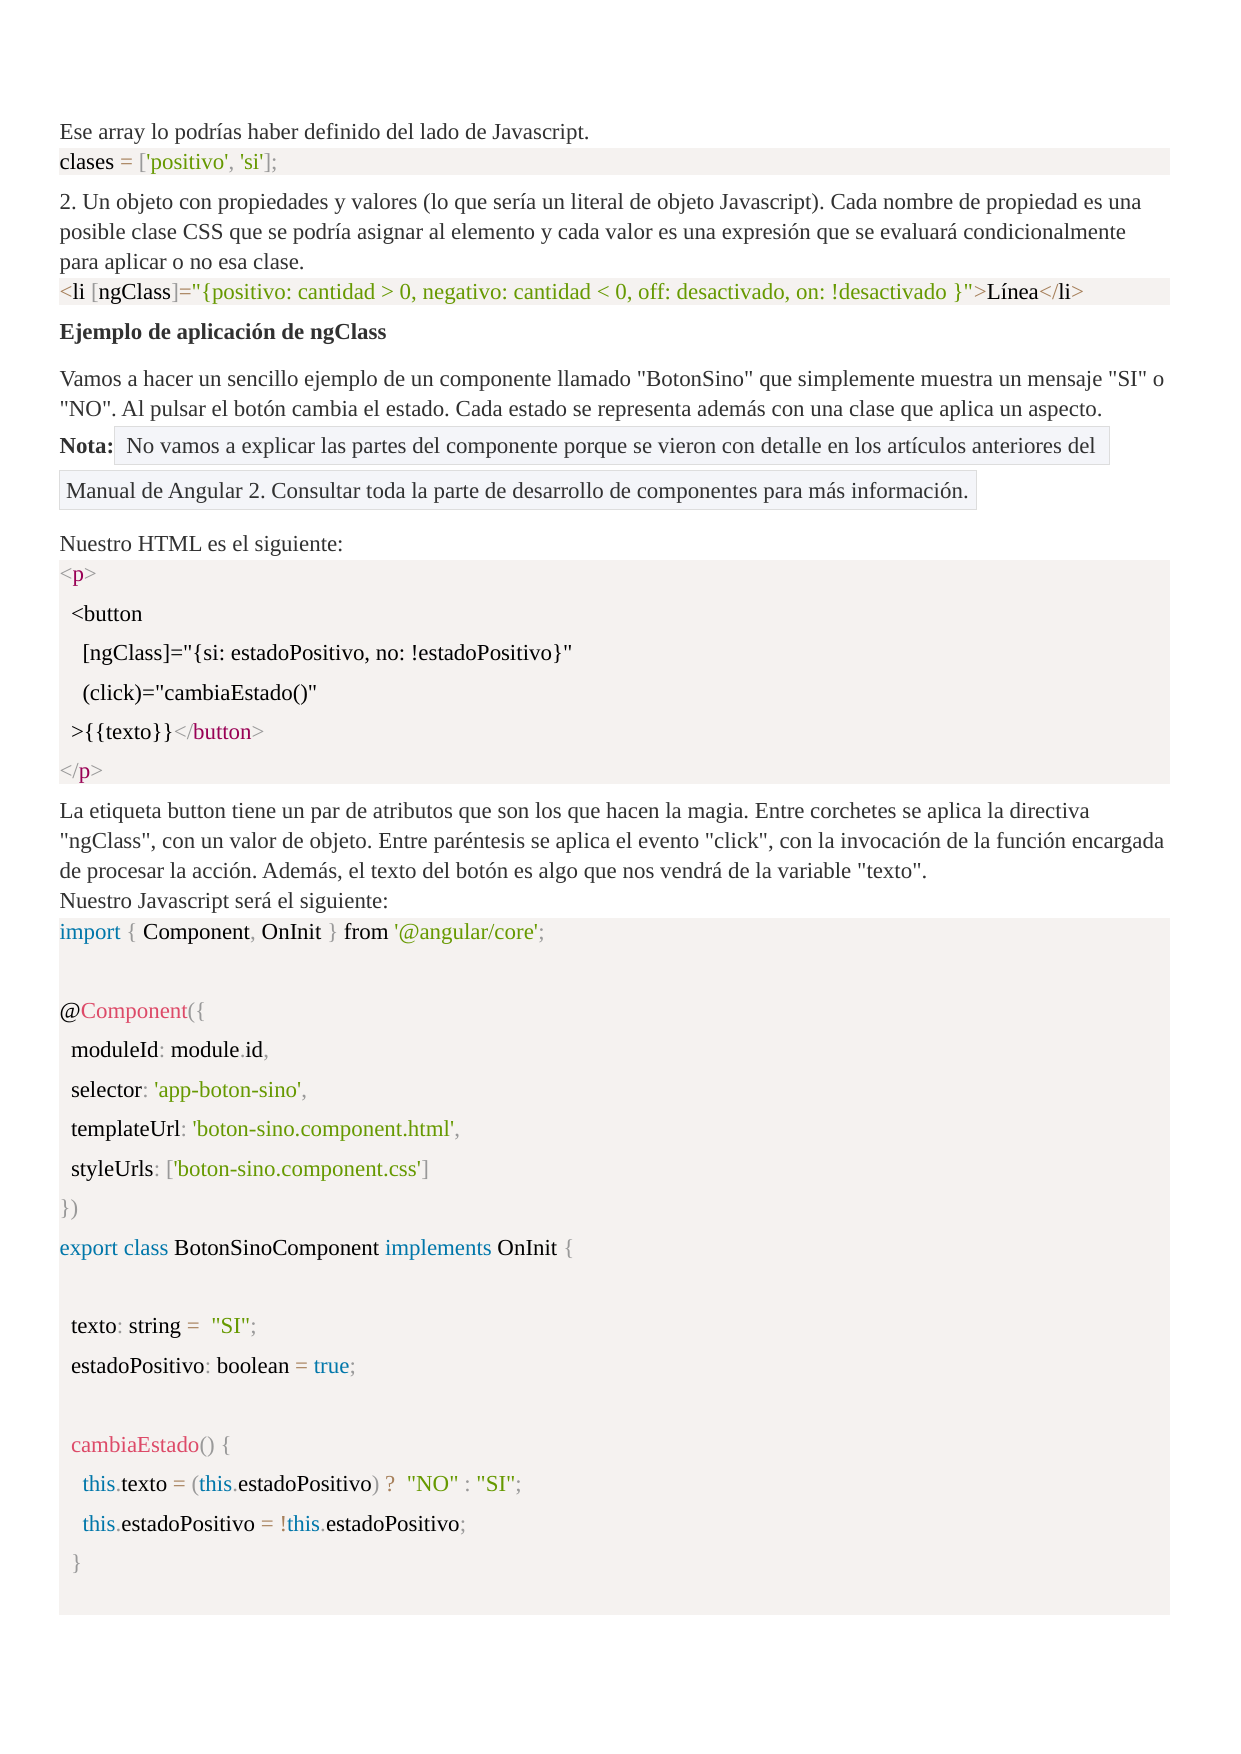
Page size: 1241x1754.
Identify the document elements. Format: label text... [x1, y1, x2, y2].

text cambiaEstado() { [59, 1431, 1170, 1457]
text texto: string = "SI"; [59, 1313, 1170, 1339]
text Ese array lo podrías haber definido del lado de Javascript. [59, 118, 1170, 144]
text this.estadoPositivo = !this.estadoPositivo; [59, 1510, 1170, 1536]
text </p> [59, 757, 1170, 784]
text (click)="cambiaEstado()" [59, 678, 1170, 705]
text import { Component, OnInit } from '@angular/core'; [59, 918, 1170, 944]
text <p> [59, 560, 1170, 586]
text [ngClass]="{si: estadoPositivo, no: !estadoPositivo}" [59, 639, 1170, 665]
text Nota: No vamos a explicar las partes del componente porque se vieron con detalle en los artículos anteriores del Manual de Angular 2. Consultar toda la parte de desarrollo de componentes para más información. [59, 426, 1170, 509]
text clases = ['positivo', 'si']; [59, 148, 1170, 175]
text La etiqueta button tiene un par de atributos que son los que hacen la magia. Entre corchetes se aplica la directiva "ngClass", con un valor de objeto. Entre paréntesis se aplica el evento "click", con la invocación de la función encargada de procesar la acción. Además, el texto del botón es algo que nos vendrá de la variable "texto". [59, 797, 1170, 884]
text }) [59, 1194, 1170, 1221]
text } [59, 1549, 1170, 1576]
text templateUrl: 'boton-sino.component.html', [59, 1115, 1170, 1142]
text selector: 'app-boton-sino', [59, 1076, 1170, 1102]
text estadoPositivo: boolean = true; [59, 1352, 1170, 1378]
text styleUrls: ['boton-sino.component.css'] [59, 1155, 1170, 1181]
text Nuestro Javascript será el siguiente: [59, 888, 1170, 914]
text moduleId: module.id, [59, 1036, 1170, 1063]
text Vamos a hacer un sencillo ejemplo de un componente llamado "BotonSino" que simplemente muestra un mensaje "SI" o "NO". Al pulsar el botón cambia el estado. Cada estado se representa además con una clase que aplica un aspecto. [59, 365, 1170, 422]
text this.texto = (this.estadoPositivo) ? "NO" : "SI"; [59, 1471, 1170, 1497]
subtitle Ejemplo de aplicación de ngClass [59, 318, 1170, 344]
text export class BotonSinoComponent implements OnInit { [59, 1234, 1170, 1260]
text >{{texto}}</button> [59, 718, 1170, 744]
text <button [59, 599, 1170, 626]
text <li [ngClass]="{positivo: cantidad > 0, negativo: cantidad < 0, off: desactivado, on: !desactivado }">Línea</li> [59, 278, 1170, 305]
text 2. Un objeto con propiedades y valores (lo que sería un literal de objeto Javascript). Cada nombre de propiedad es una posible clase CSS que se podría asignar al elemento y cada valor es una expresión que se evaluará condicionalmente para aplicar o no esa clase. [59, 188, 1170, 274]
text @Component({ [59, 997, 1170, 1023]
text Nuestro HTML es el siguiente: [59, 530, 1170, 556]
